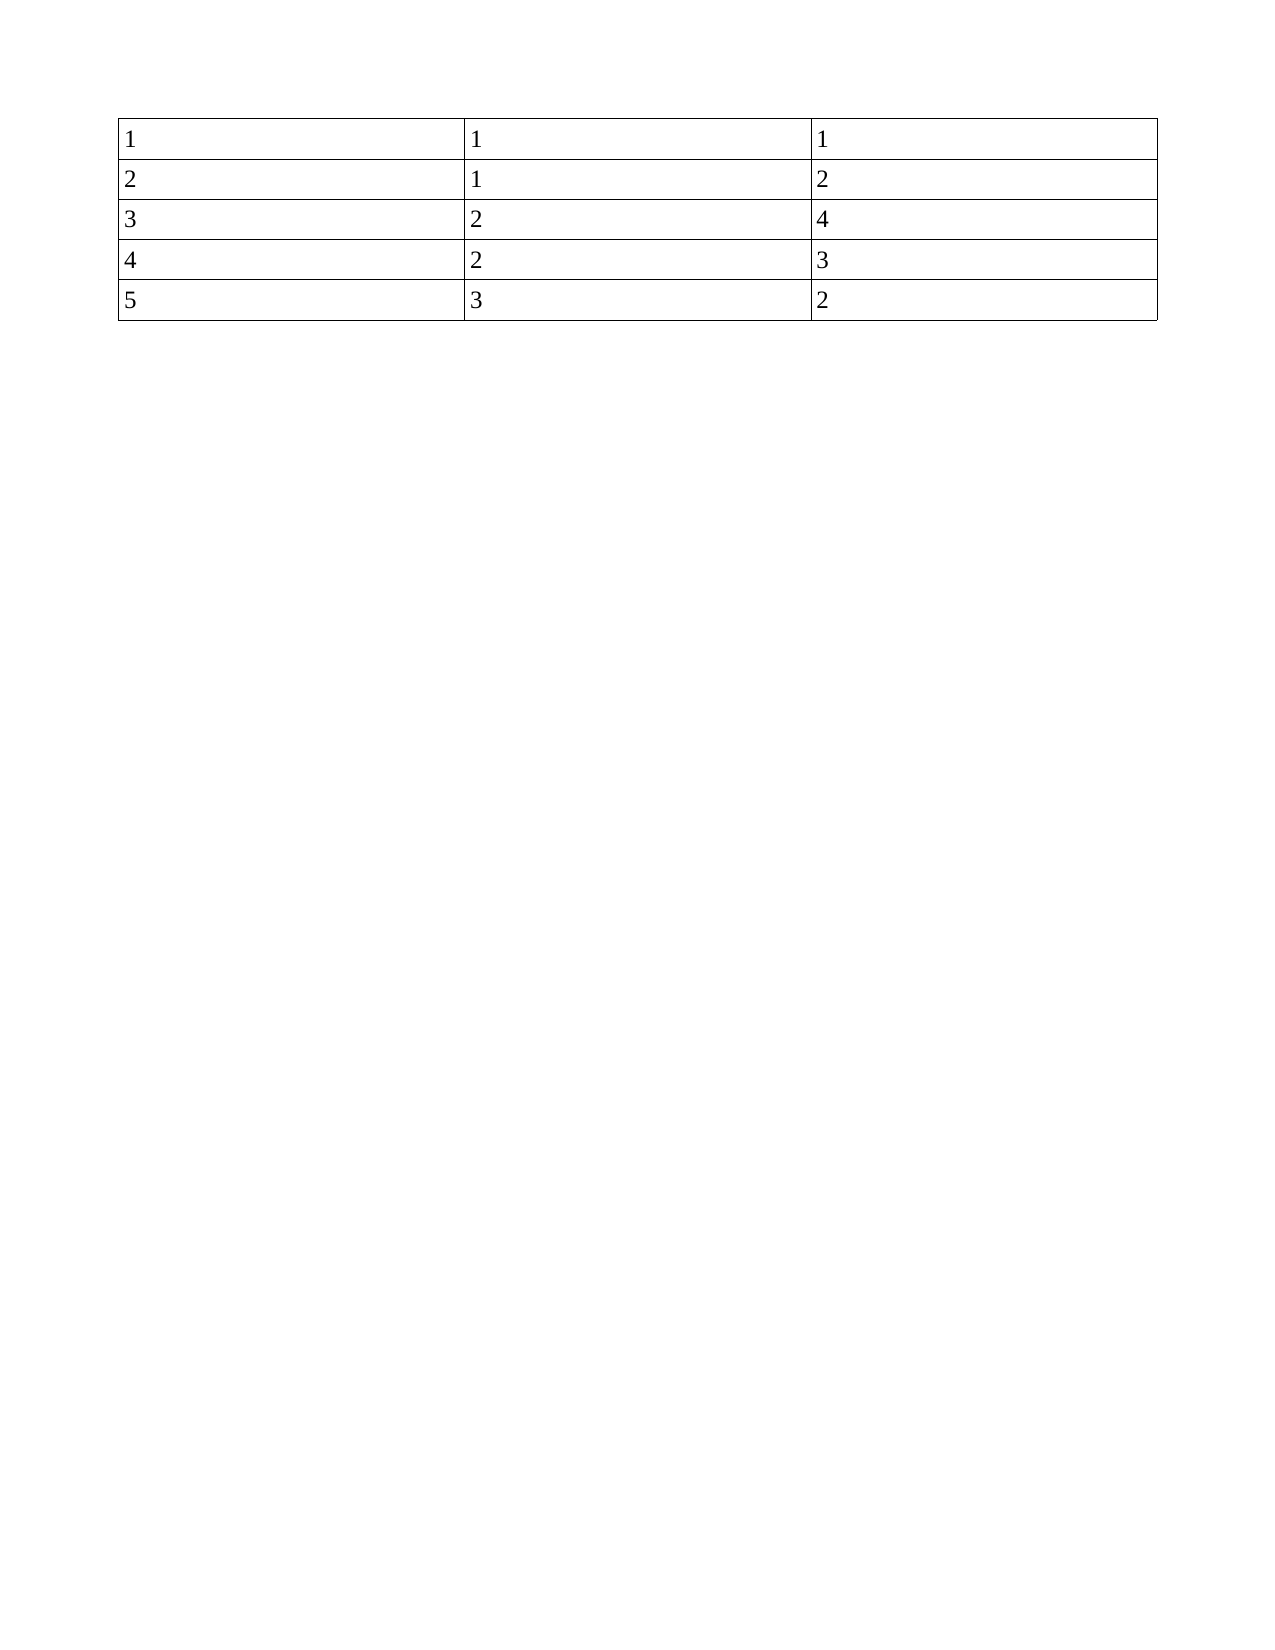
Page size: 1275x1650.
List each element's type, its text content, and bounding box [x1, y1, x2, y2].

table_cell 2 [812, 280, 1157, 320]
table_cell 1 [465, 119, 811, 158]
table_cell 1 [465, 160, 811, 199]
table_cell 2 [119, 160, 464, 199]
table_cell 1 [119, 119, 464, 158]
table_cell 4 [812, 200, 1157, 239]
table_cell 3 [465, 280, 811, 320]
table_cell 5 [119, 280, 464, 320]
table_cell 2 [465, 200, 811, 239]
table_cell 3 [812, 240, 1157, 279]
table_cell 4 [119, 240, 464, 279]
table_cell 2 [465, 240, 811, 279]
table_cell 2 [812, 160, 1157, 199]
table_cell 3 [119, 200, 464, 239]
table_cell 1 [812, 119, 1157, 158]
